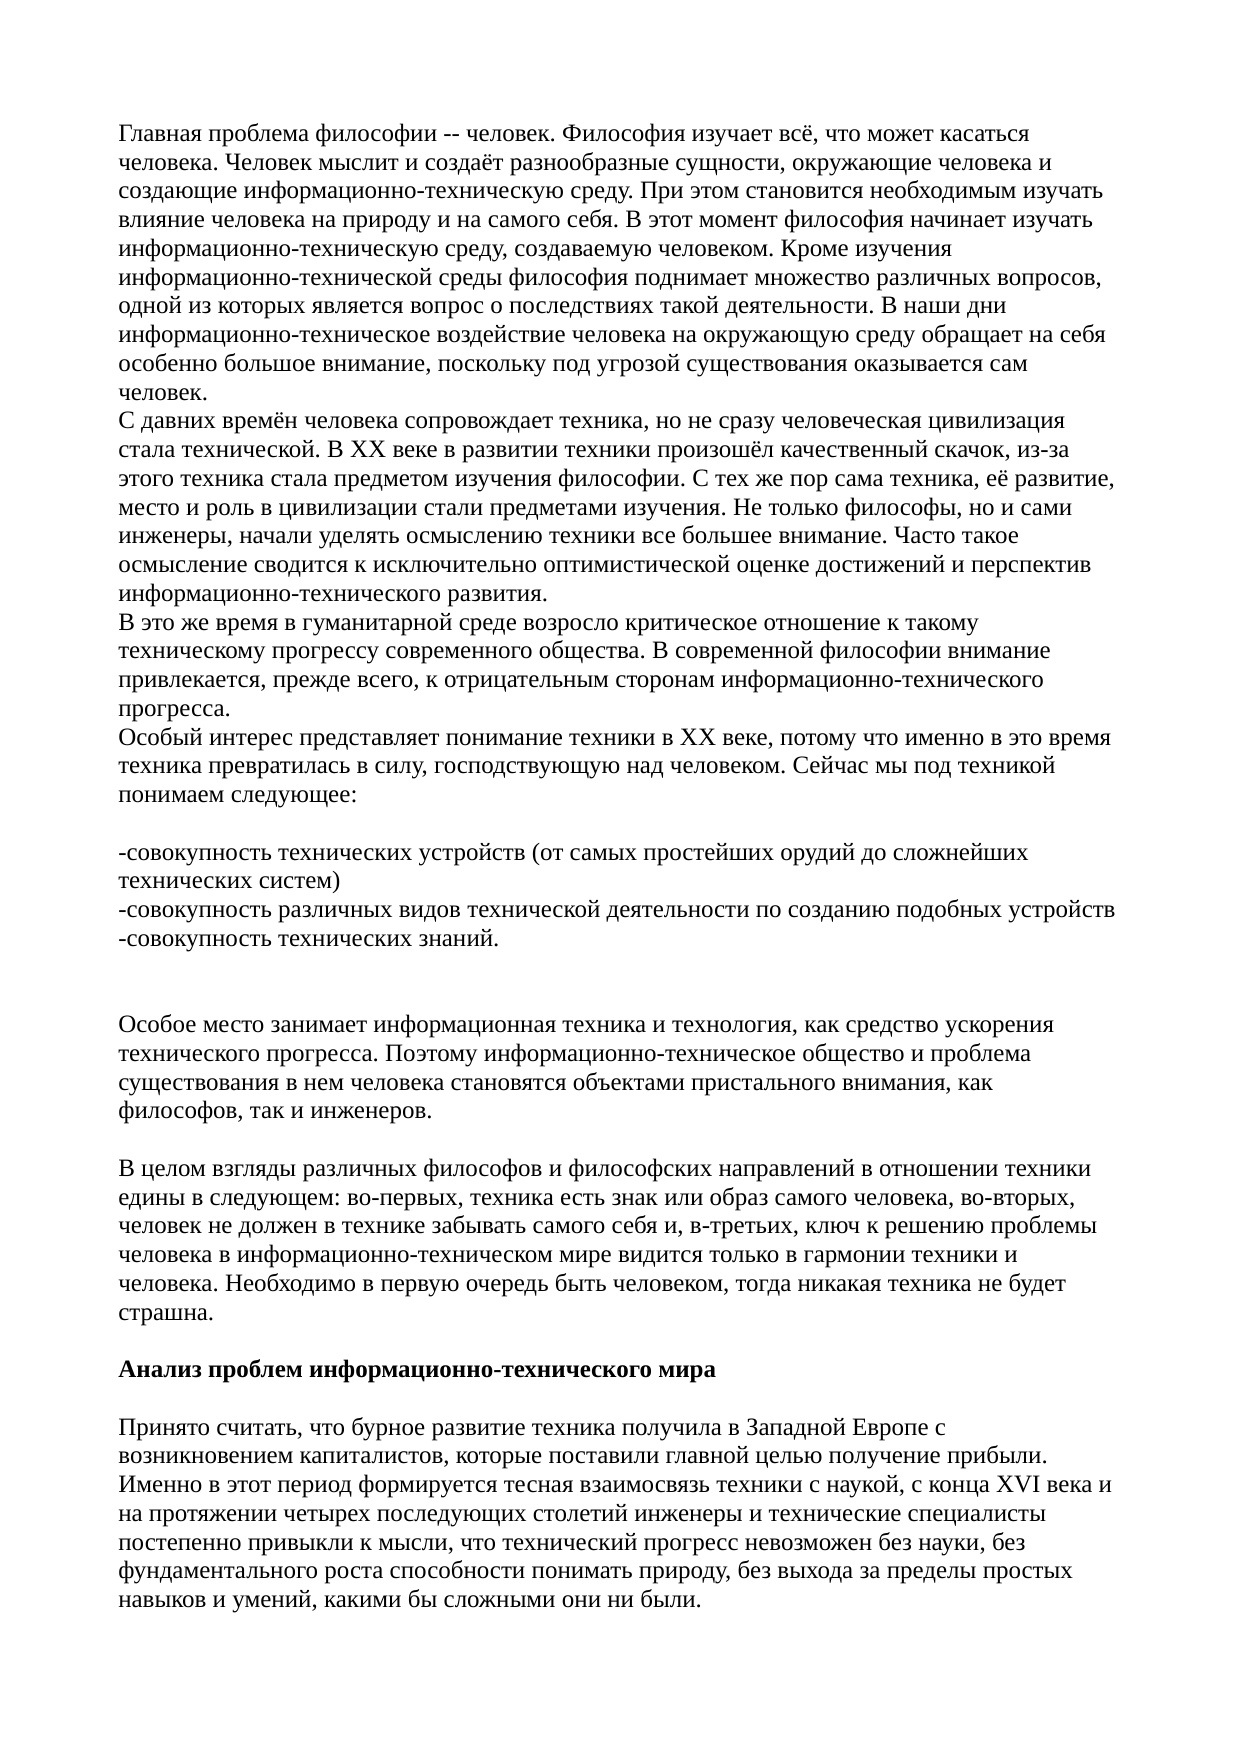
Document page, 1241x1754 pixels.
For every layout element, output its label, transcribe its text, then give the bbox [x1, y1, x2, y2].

text -совокупность различных видов технической деятельности по созданию подобных устройств [118, 894, 1122, 923]
text Особый интерес представляет понимание техники в ХХ веке, потому что именно в это время техника превратилась в силу, господствующую над человеком. Сейчас мы под техникой понимаем следующее: [118, 722, 1122, 808]
text Принято считать, что бурное развитие техника получила в Западной Европе с возникновением капиталистов, которые поставили главной целью получение прибыли. Именно в этот период формируется тесная взаимосвязь техники с наукой, с конца ХVI века и на протяжении четырех последующих столетий инженеры и технические специалисты постепенно привыкли к мысли, что технический прогресс невозможен без науки, без фундаментального роста способности понимать природу, без выхода за пределы простых навыков и умений, какими бы сложными они ни были. [118, 1412, 1122, 1613]
text -совокупность технических устройств (от самых простейших орудий до сложнейших технических систем) [118, 837, 1122, 894]
text Анализ проблем информационно-технического мира [118, 1354, 1122, 1383]
text Особое место занимает информационная техника и технология, как средство ускорения технического прогресса. Поэтому информационно-техническое общество и проблема существования в нем человека становятся объектами пристального внимания, как философов, так и инженеров. [118, 1009, 1122, 1124]
text В это же время в гуманитарной среде возросло критическое отношение к такому техническому прогрессу современного общества. В современной философии внимание привлекается, прежде всего, к отрицательным сторонам информационно-технического прогресса. [118, 607, 1122, 722]
text -совокупность технических знаний. [118, 923, 1122, 952]
text Главная проблема философии -- человек. Философия изучает всё, что может касаться человека. Человек мыслит и создаёт разнообразные сущности, окружающие человека и создающие информационно-техническую среду. При этом становится необходимым изучать влияние человека на природу и на самого себя. В этот момент философия начинает изучать информационно-техническую среду, создаваемую человеком. Кроме изучения информационно-технической среды философия поднимает множество различных вопросов, одной из которых является вопрос о последствиях такой деятельности. В наши дни информационно-техническое воздействие человека на окружающую среду обращает на себя особенно большое внимание, поскольку под угрозой существования оказывается сам человек. [118, 118, 1122, 406]
text С давних времён человека сопровождает техника, но не сразу человеческая цивилизация стала технической. В ХХ веке в развитии техники произошёл качественный скачок, из-за этого техника стала предметом изучения философии. С тех же пор сама техника, её развитие, место и роль в цивилизации стали предметами изучения. Не только философы, но и сами инженеры, начали уделять осмыслению техники все большее внимание. Часто такое осмысление сводится к исключительно оптимистической оценке достижений и перспектив информационно-технического развития. [118, 406, 1122, 607]
text В целом взгляды различных философов и философских направлений в отношении техники едины в следующем: во-первых, техника есть знак или образ самого человека, во-вторых, человек не должен в технике забывать самого себя и, в-третьих, ключ к решению проблемы человека в информационно-техническом мире видится только в гармонии техники и человека. Необходимо в первую очередь быть человеком, тогда никакая техника не будет страшна. [118, 1153, 1122, 1326]
